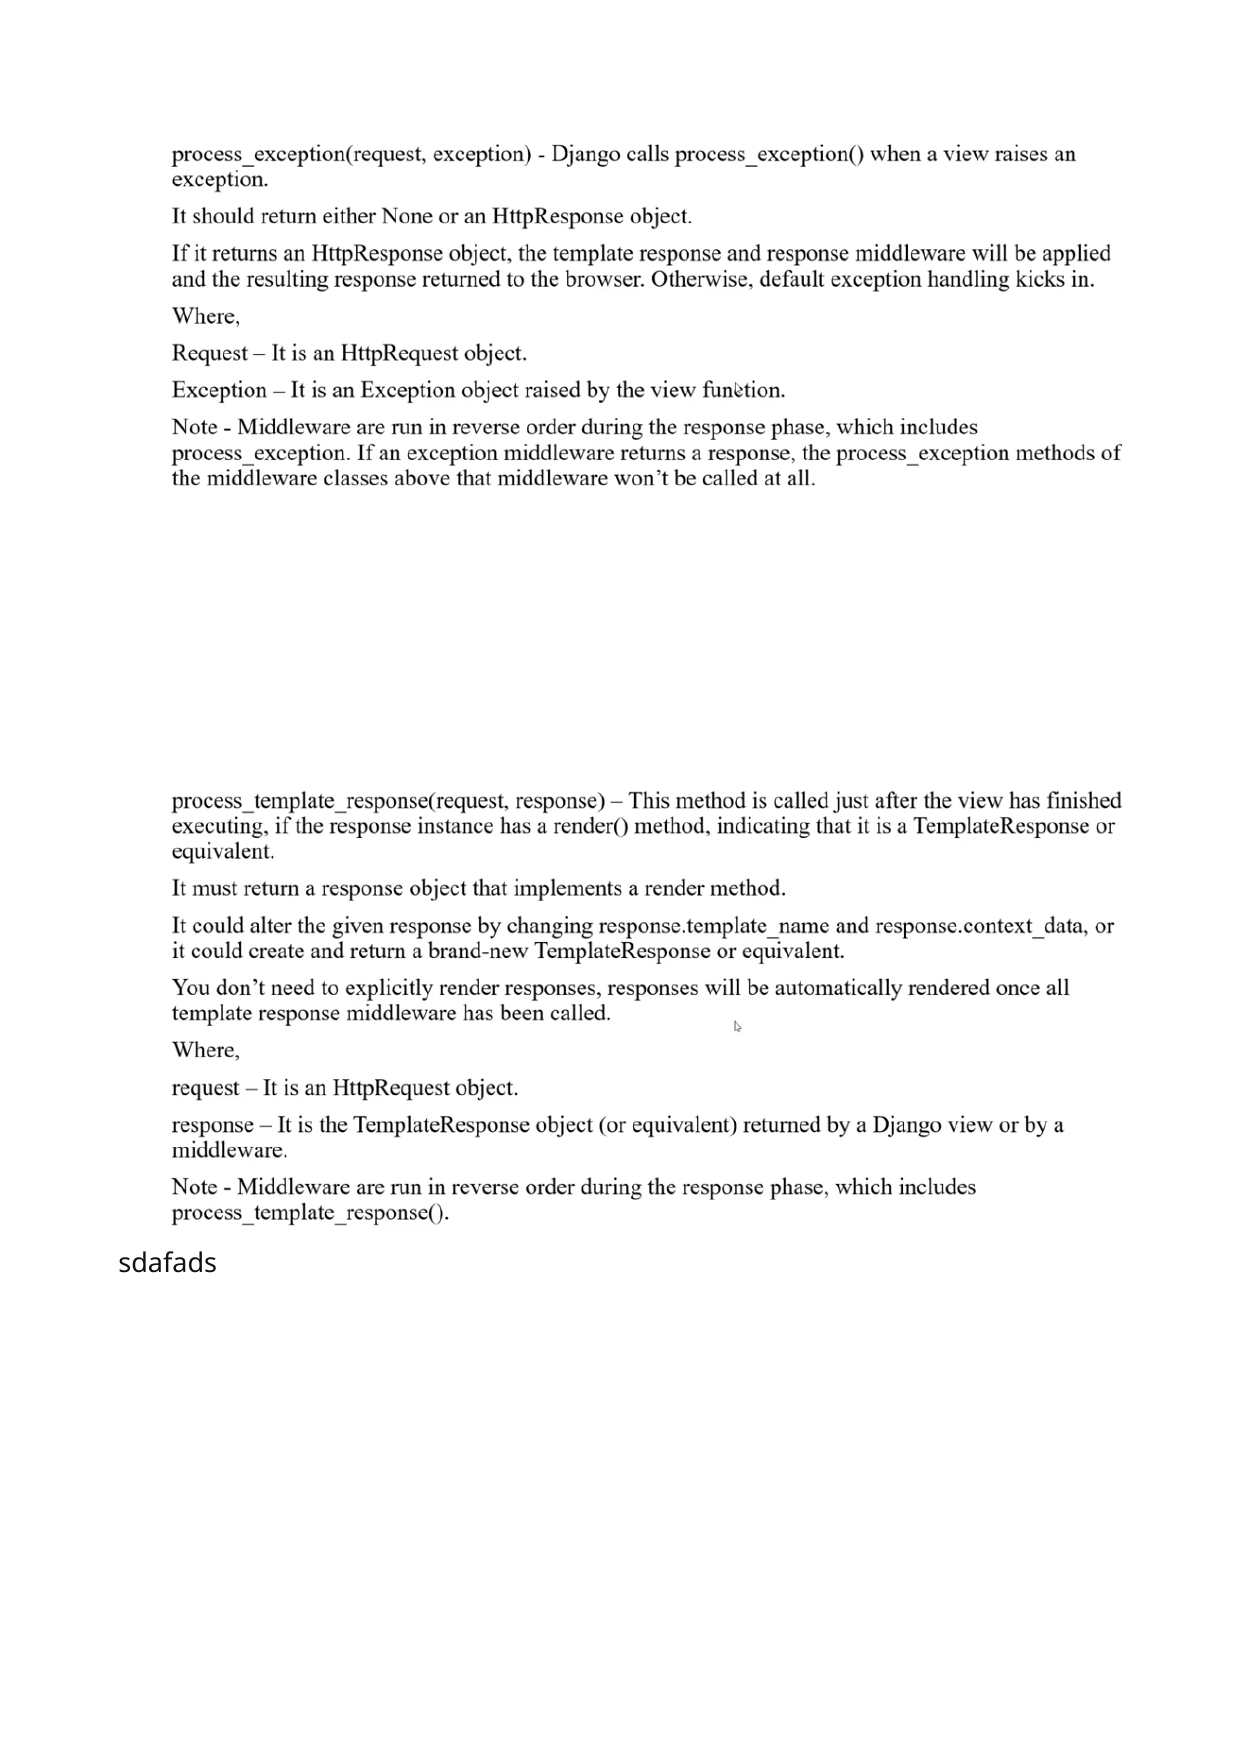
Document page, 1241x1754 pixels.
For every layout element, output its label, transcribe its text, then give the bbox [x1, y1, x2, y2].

picture [118, 757, 1123, 1239]
text sdafads [118, 1239, 1122, 1281]
picture [118, 118, 1123, 524]
